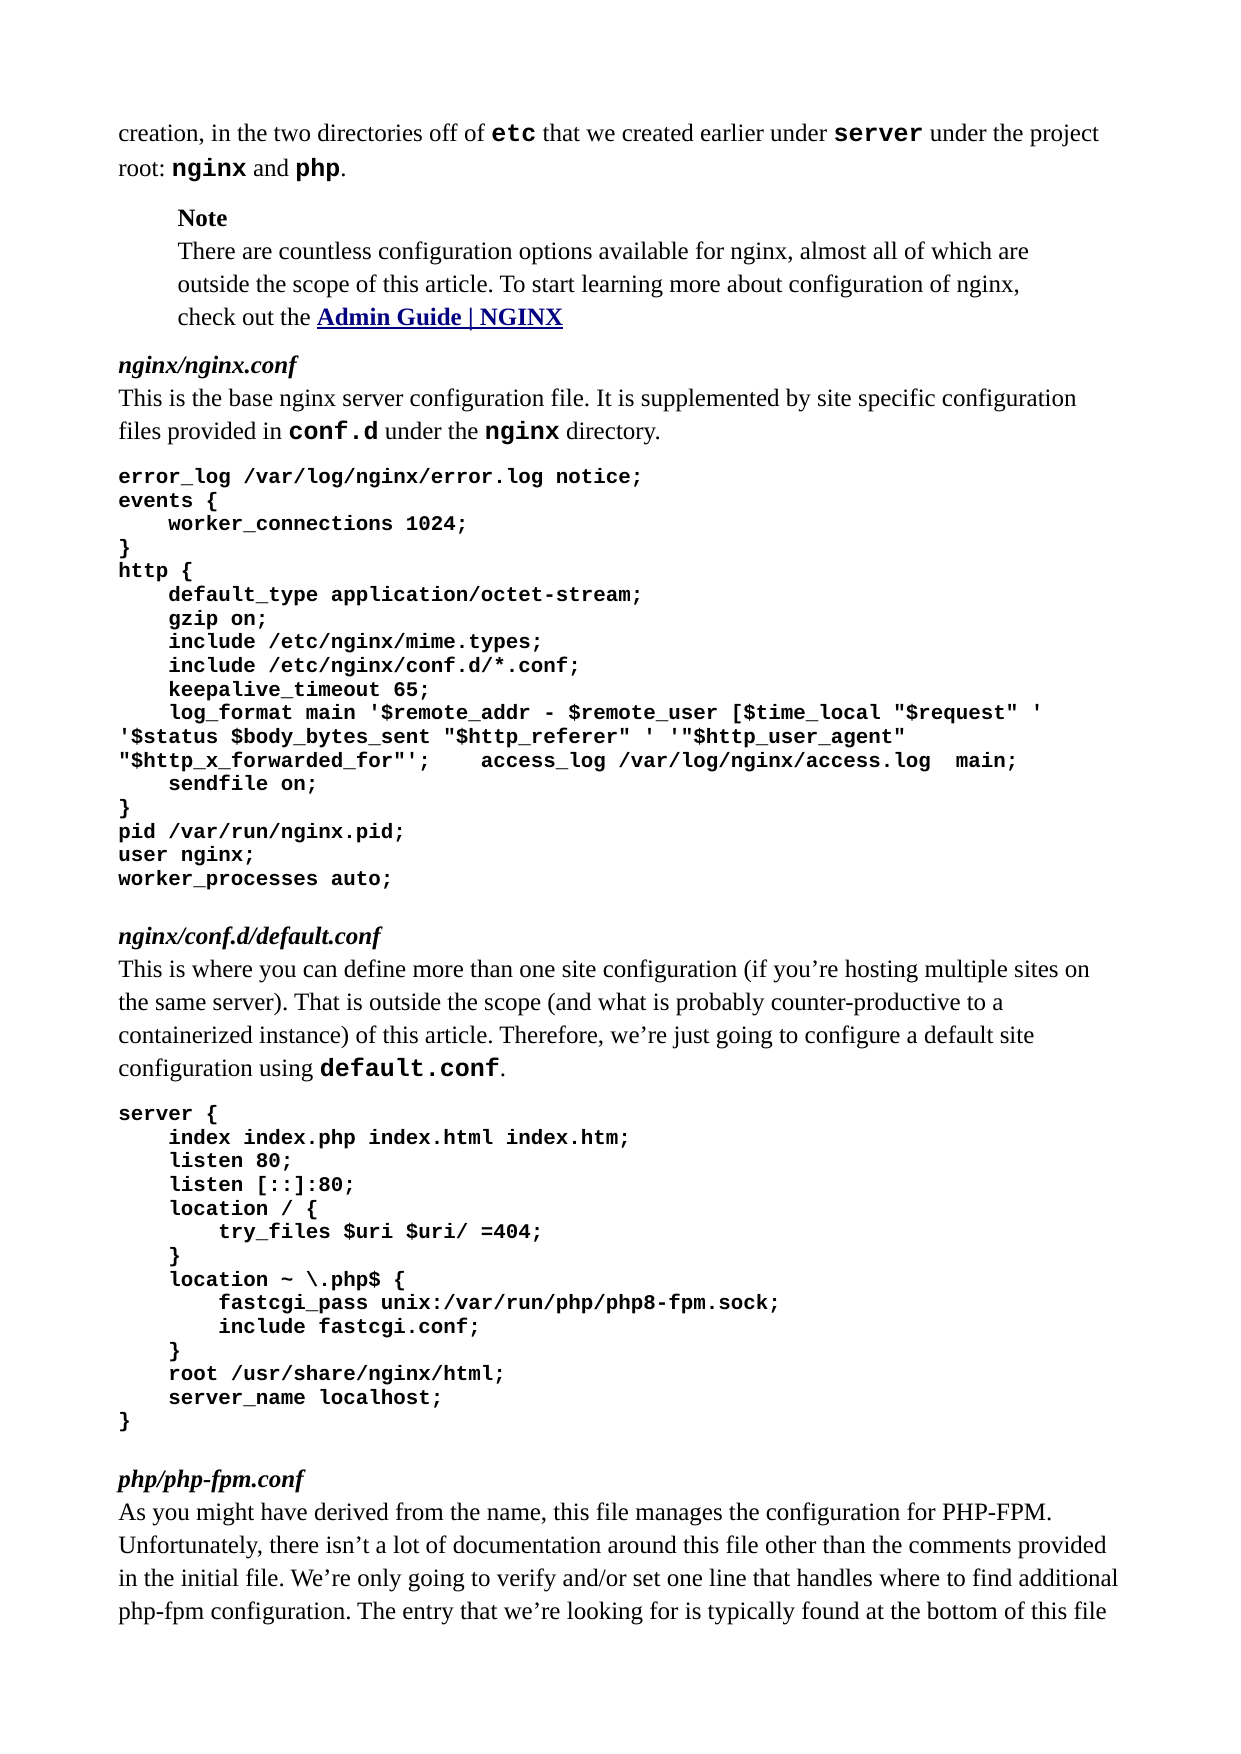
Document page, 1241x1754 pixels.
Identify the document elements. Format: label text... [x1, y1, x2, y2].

text log_format main '$remote_addr - $remote_user [$time_local "$request" ' '$status $body_bytes_sent "$http_referer" ' '"$http_user_agent" "$http_x_forwarded_for"'; access_log /var/log/nginx/access.log main; [118, 702, 1122, 773]
text } [118, 1411, 1122, 1434]
text index index.php index.html index.htm; [118, 1127, 1122, 1150]
text sendfile on; [118, 773, 1122, 797]
text worker_processes auto; [118, 868, 1122, 892]
text location ~ \.php$ { [118, 1269, 1122, 1292]
text http { [118, 561, 1122, 584]
text nginx/conf.d/default.conf This is where you can define more than one site configuration (if you’re hosting multiple sites on the same server). That is outside the scope (and what is probably counter-productive to a containerized instance) of this article. Therefore, we’re just going to configure a default site configuration using default.conf. [118, 921, 1122, 1084]
text } [118, 797, 1122, 821]
text } [118, 537, 1122, 561]
text server { [118, 1103, 1122, 1127]
text listen [::]:80; [118, 1174, 1122, 1198]
text keepalive_timeout 65; [118, 679, 1122, 702]
text Note There are countless configuration options available for nginx, almost all of which are outside the scope of this article. To start learning more about configuration of nginx, check out the Admin Guide | NGINX [177, 203, 1063, 331]
text gzip on; [118, 608, 1122, 631]
text listen 80; [118, 1150, 1122, 1174]
text creation, in the two directories off of etc that we created earlier under server under the project root: nginx and php. [118, 118, 1122, 184]
text server_name localhost; [118, 1387, 1122, 1411]
text default_type application/octet-stream; [118, 584, 1122, 608]
text error_log /var/log/nginx/error.log notice; [118, 466, 1122, 489]
text php/php-fpm.conf As you might have derived from the name, this file manages the configuration for PHP-FPM. Unfortunately, there isn’t a lot of documentation around this file other than the comments provided in the initial file. We’re only going to verify and/or set one line that handles where to find additional php-fpm configuration. The entry that we’re looking for is typically found at the bottom of this file [118, 1464, 1122, 1624]
text pid /var/run/nginx.pid; [118, 821, 1122, 844]
text try_files $uri $uri/ =404; [118, 1221, 1122, 1245]
text fastcgi_pass unix:/var/run/php/php8-fpm.sock; [118, 1292, 1122, 1316]
text } [118, 1339, 1122, 1363]
text include /etc/nginx/mime.types; [118, 631, 1122, 655]
text worker_connections 1024; [118, 513, 1122, 537]
text } [118, 1245, 1122, 1269]
text include fastcgi.conf; [118, 1316, 1122, 1339]
text events { [118, 489, 1122, 513]
text root /usr/share/nginx/html; [118, 1363, 1122, 1387]
text include /etc/nginx/conf.d/*.conf; [118, 655, 1122, 679]
text location / { [118, 1198, 1122, 1221]
text user nginx; [118, 844, 1122, 868]
text nginx/nginx.conf This is the base nginx server configuration file. It is supplemented by site specific configuration files provided in conf.d under the nginx directory. [118, 350, 1122, 447]
